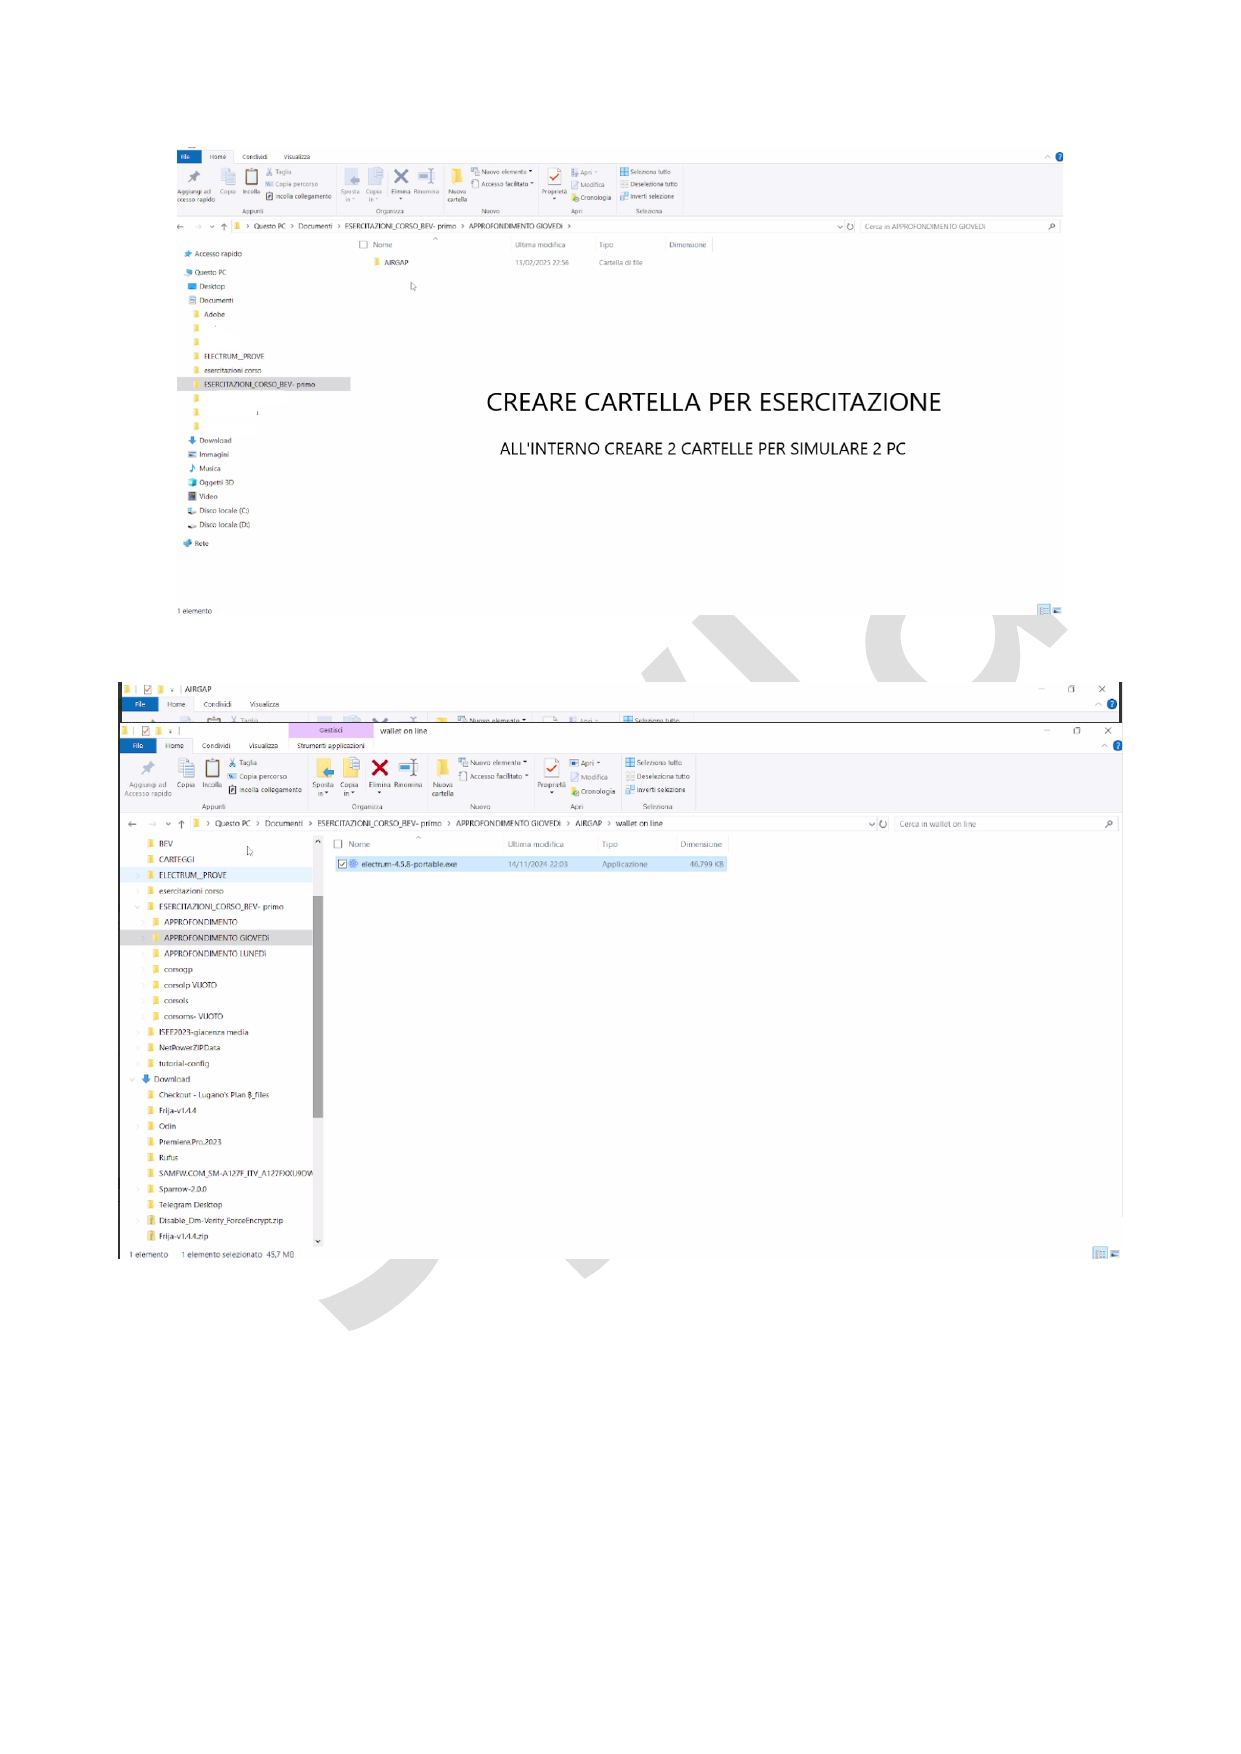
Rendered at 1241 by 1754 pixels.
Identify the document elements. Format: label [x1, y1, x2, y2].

picture [177, 147, 1064, 615]
picture [118, 682, 1123, 1259]
